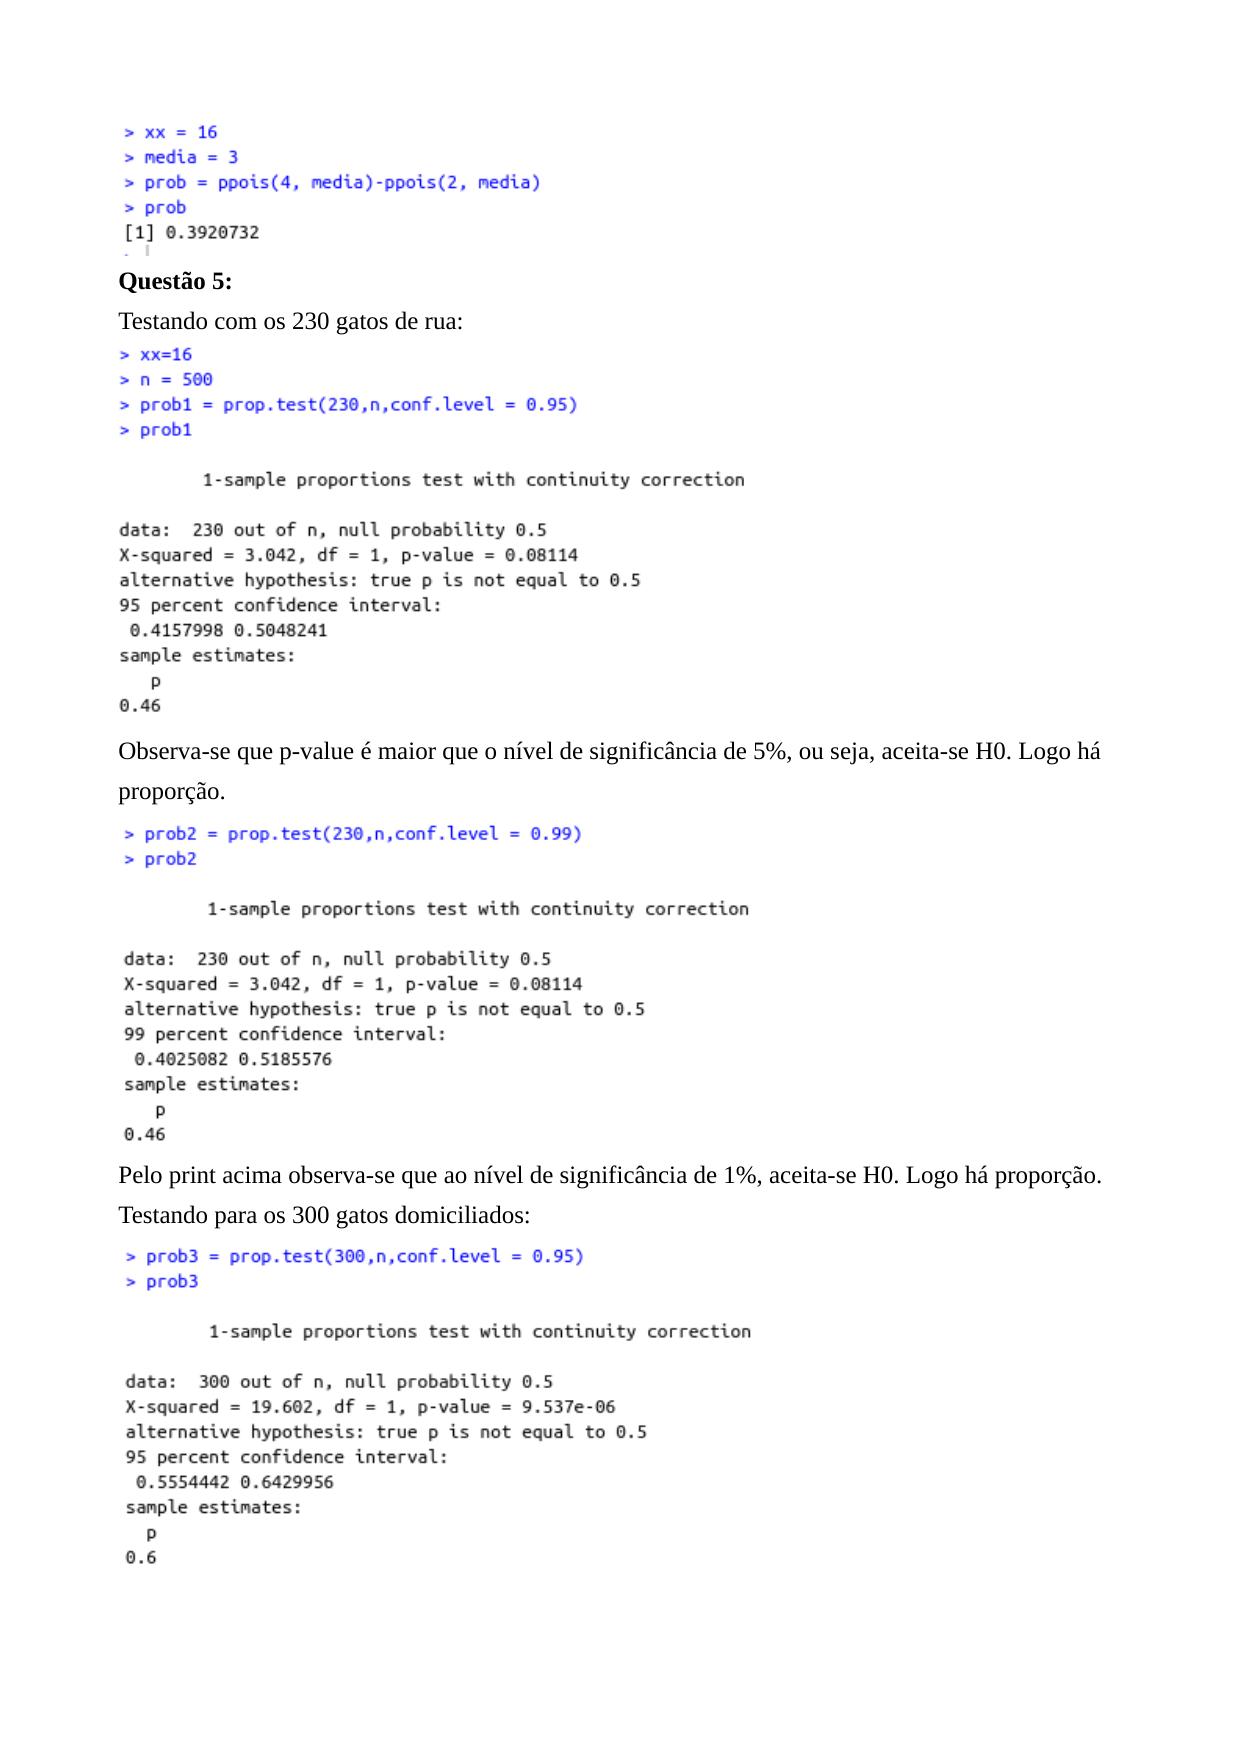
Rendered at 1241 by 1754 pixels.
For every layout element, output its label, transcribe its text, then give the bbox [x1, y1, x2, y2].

text Observa-se que p-value é maior que o nível de significância de 5%, ou seja, aceita-se H0. Logo há proporção. [118, 736, 1122, 804]
picture [118, 345, 779, 726]
picture [118, 118, 567, 256]
picture [118, 815, 767, 1150]
text Pelo print acima observa-se que ao nível de significância de 1%, aceita-se H0. Logo há proporção. [118, 1161, 1122, 1189]
text Testando com os 230 gatos de rua: [118, 306, 1122, 335]
text Testando para os 300 gatos domiciliados: [118, 1200, 1122, 1229]
text Questão 5: [118, 266, 1122, 295]
picture [118, 1239, 765, 1581]
